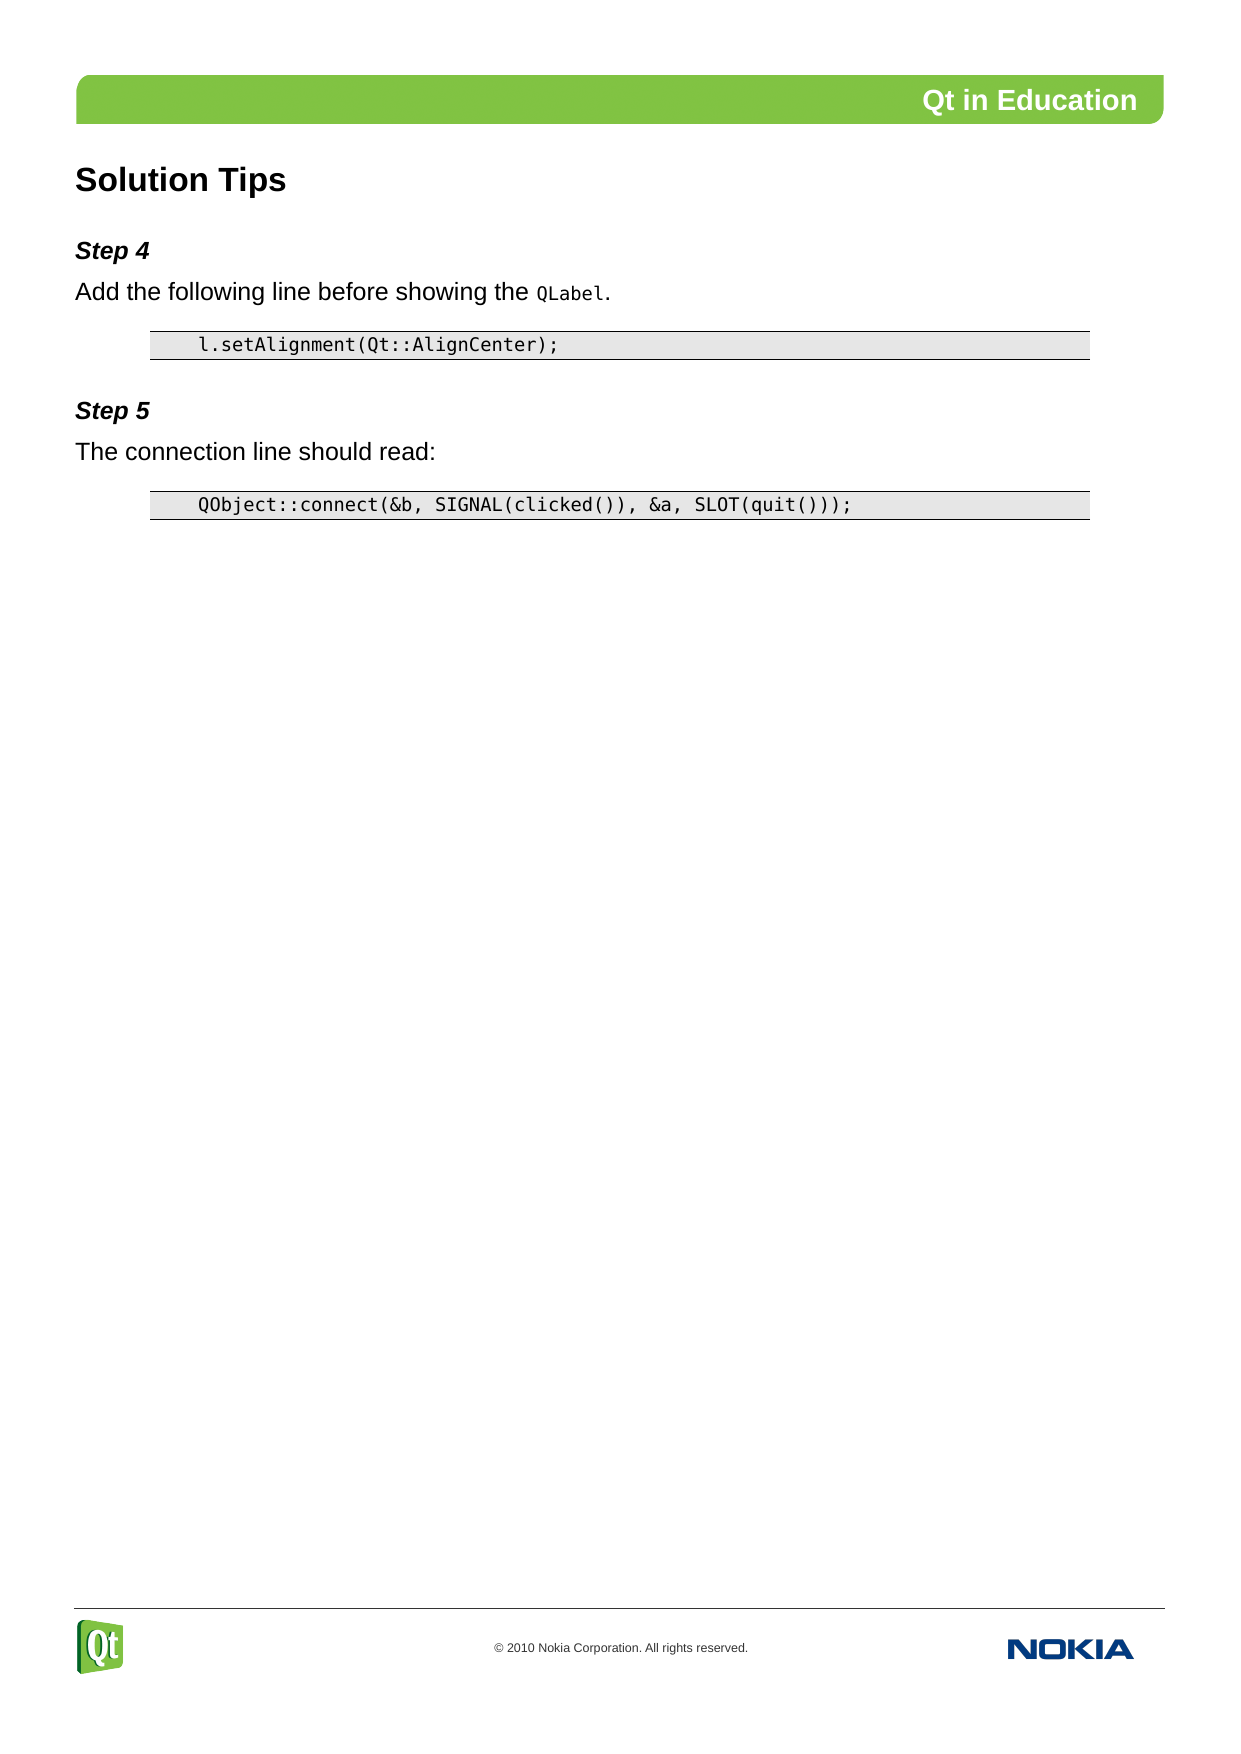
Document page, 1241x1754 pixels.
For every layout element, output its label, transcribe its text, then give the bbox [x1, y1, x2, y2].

text Add the following line before showing the QLabel. [75, 277, 1165, 306]
subtitle Solution Tips [75, 160, 1165, 199]
text l.setAlignment(Qt::AlignCenter); [150, 332, 1090, 359]
picture [73, 1615, 127, 1679]
picture [978, 1610, 1164, 1688]
text QObject::connect(&b, SIGNAL(clicked()), &a, SLOT(quit())); [150, 492, 1090, 519]
subtitle Step 5 [75, 396, 1165, 425]
text The connection line should read: [75, 437, 1165, 466]
subtitle Step 4 [75, 236, 1165, 265]
picture [76, 75, 1164, 124]
